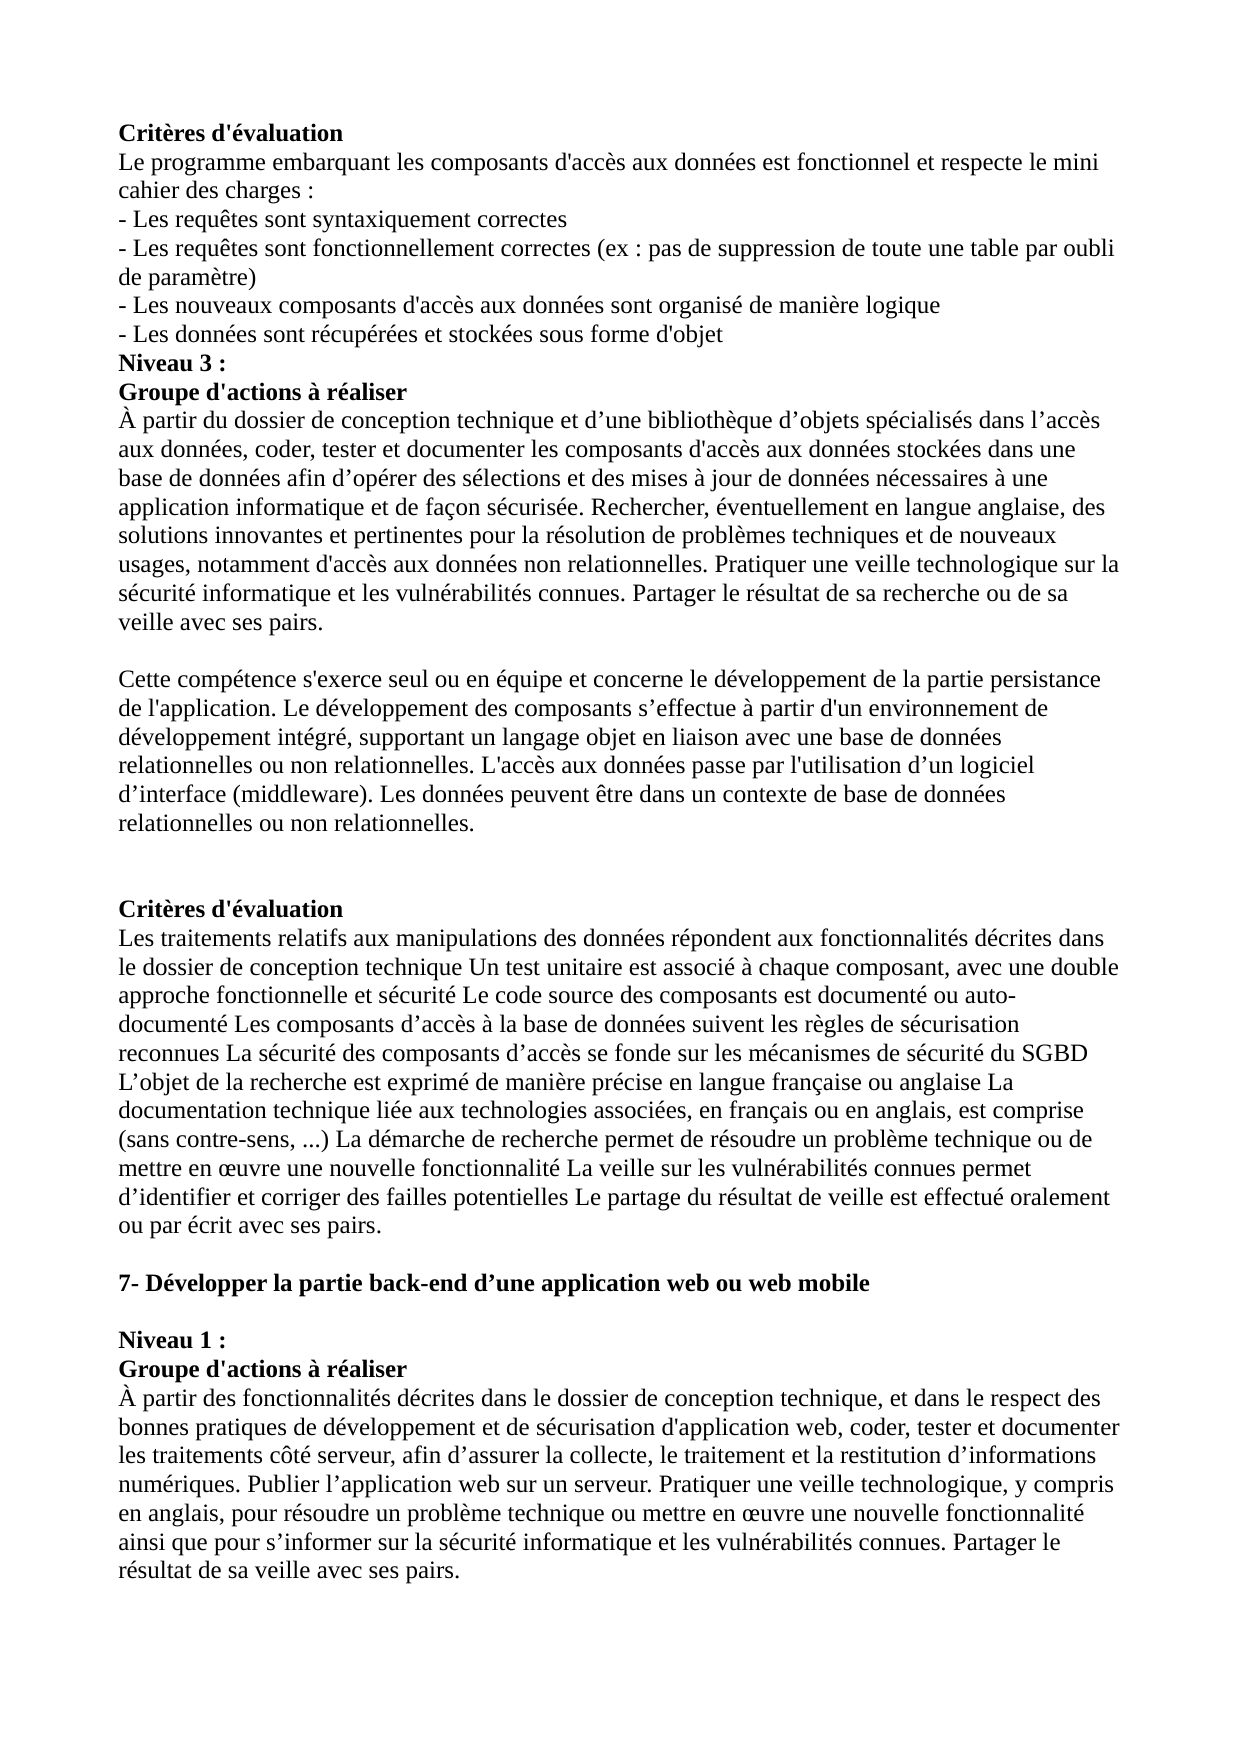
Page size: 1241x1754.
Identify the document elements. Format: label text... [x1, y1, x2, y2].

text Niveau 3 : [118, 348, 1122, 377]
text - Les données sont récupérées et stockées sous forme d'objet [118, 319, 1122, 348]
text Les traitements relatifs aux manipulations des données répondent aux fonctionnalités décrites dans le dossier de conception technique Un test unitaire est associé à chaque composant, avec une double approche fonctionnelle et sécurité Le code source des composants est documenté ou auto-documenté Les composants d’accès à la base de données suivent les règles de sécurisation reconnues La sécurité des composants d’accès se fonde sur les mécanismes de sécurité du SGBD L’objet de la recherche est exprimé de manière précise en langue française ou anglaise La documentation technique liée aux technologies associées, en français ou en anglais, est comprise (sans contre-sens, ...) La démarche de recherche permet de résoudre un problème technique ou de mettre en œuvre une nouvelle fonctionnalité La veille sur les vulnérabilités connues permet d’identifier et corriger des failles potentielles Le partage du résultat de veille est effectué oralement ou par écrit avec ses pairs. [118, 923, 1122, 1239]
text À partir du dossier de conception technique et d’une bibliothèque d’objets spécialisés dans l’accès aux données, coder, tester et documenter les composants d'accès aux données stockées dans une base de données afin d’opérer des sélections et des mises à jour de données nécessaires à une application informatique et de façon sécurisée. Rechercher, éventuellement en langue anglaise, des solutions innovantes et pertinentes pour la résolution de problèmes techniques et de nouveaux usages, notamment d'accès aux données non relationnelles. Pratiquer une veille technologique sur la sécurité informatique et les vulnérabilités connues. Partager le résultat de sa recherche ou de sa veille avec ses pairs. [118, 406, 1122, 636]
text Cette compétence s'exerce seul ou en équipe et concerne le développement de la partie persistance de l'application. Le développement des composants s’effectue à partir d'un environnement de développement intégré, supportant un langage objet en liaison avec une base de données relationnelles ou non relationnelles. L'accès aux données passe par l'utilisation d’un logiciel d’interface (middleware). Les données peuvent être dans un contexte de base de données relationnelles ou non relationnelles. [118, 664, 1122, 837]
text Niveau 1 : [118, 1326, 1122, 1354]
text Le programme embarquant les composants d'accès aux données est fonctionnel et respecte le mini cahier des charges : [118, 147, 1122, 204]
text À partir des fonctionnalités décrites dans le dossier de conception technique, et dans le respect des bonnes pratiques de développement et de sécurisation d'application web, coder, tester et documenter les traitements côté serveur, afin d’assurer la collecte, le traitement et la restitution d’informations numériques. Publier l’application web sur un serveur. Pratiquer une veille technologique, y compris en anglais, pour résoudre un problème technique ou mettre en œuvre une nouvelle fonctionnalité ainsi que pour s’informer sur la sécurité informatique et les vulnérabilités connues. Partager le résultat de sa veille avec ses pairs. [118, 1383, 1122, 1584]
text Critères d'évaluation [118, 118, 1122, 147]
text - Les requêtes sont syntaxiquement correctes [118, 204, 1122, 233]
text 7- Développer la partie back-end d’une application web ou web mobile [118, 1268, 1122, 1297]
text - Les nouveaux composants d'accès aux données sont organisé de manière logique [118, 291, 1122, 319]
text Groupe d'actions à réaliser [118, 1354, 1122, 1383]
text Groupe d'actions à réaliser [118, 377, 1122, 406]
text Critères d'évaluation [118, 894, 1122, 923]
text - Les requêtes sont fonctionnellement correctes (ex : pas de suppression de toute une table par oubli de paramètre) [118, 233, 1122, 291]
